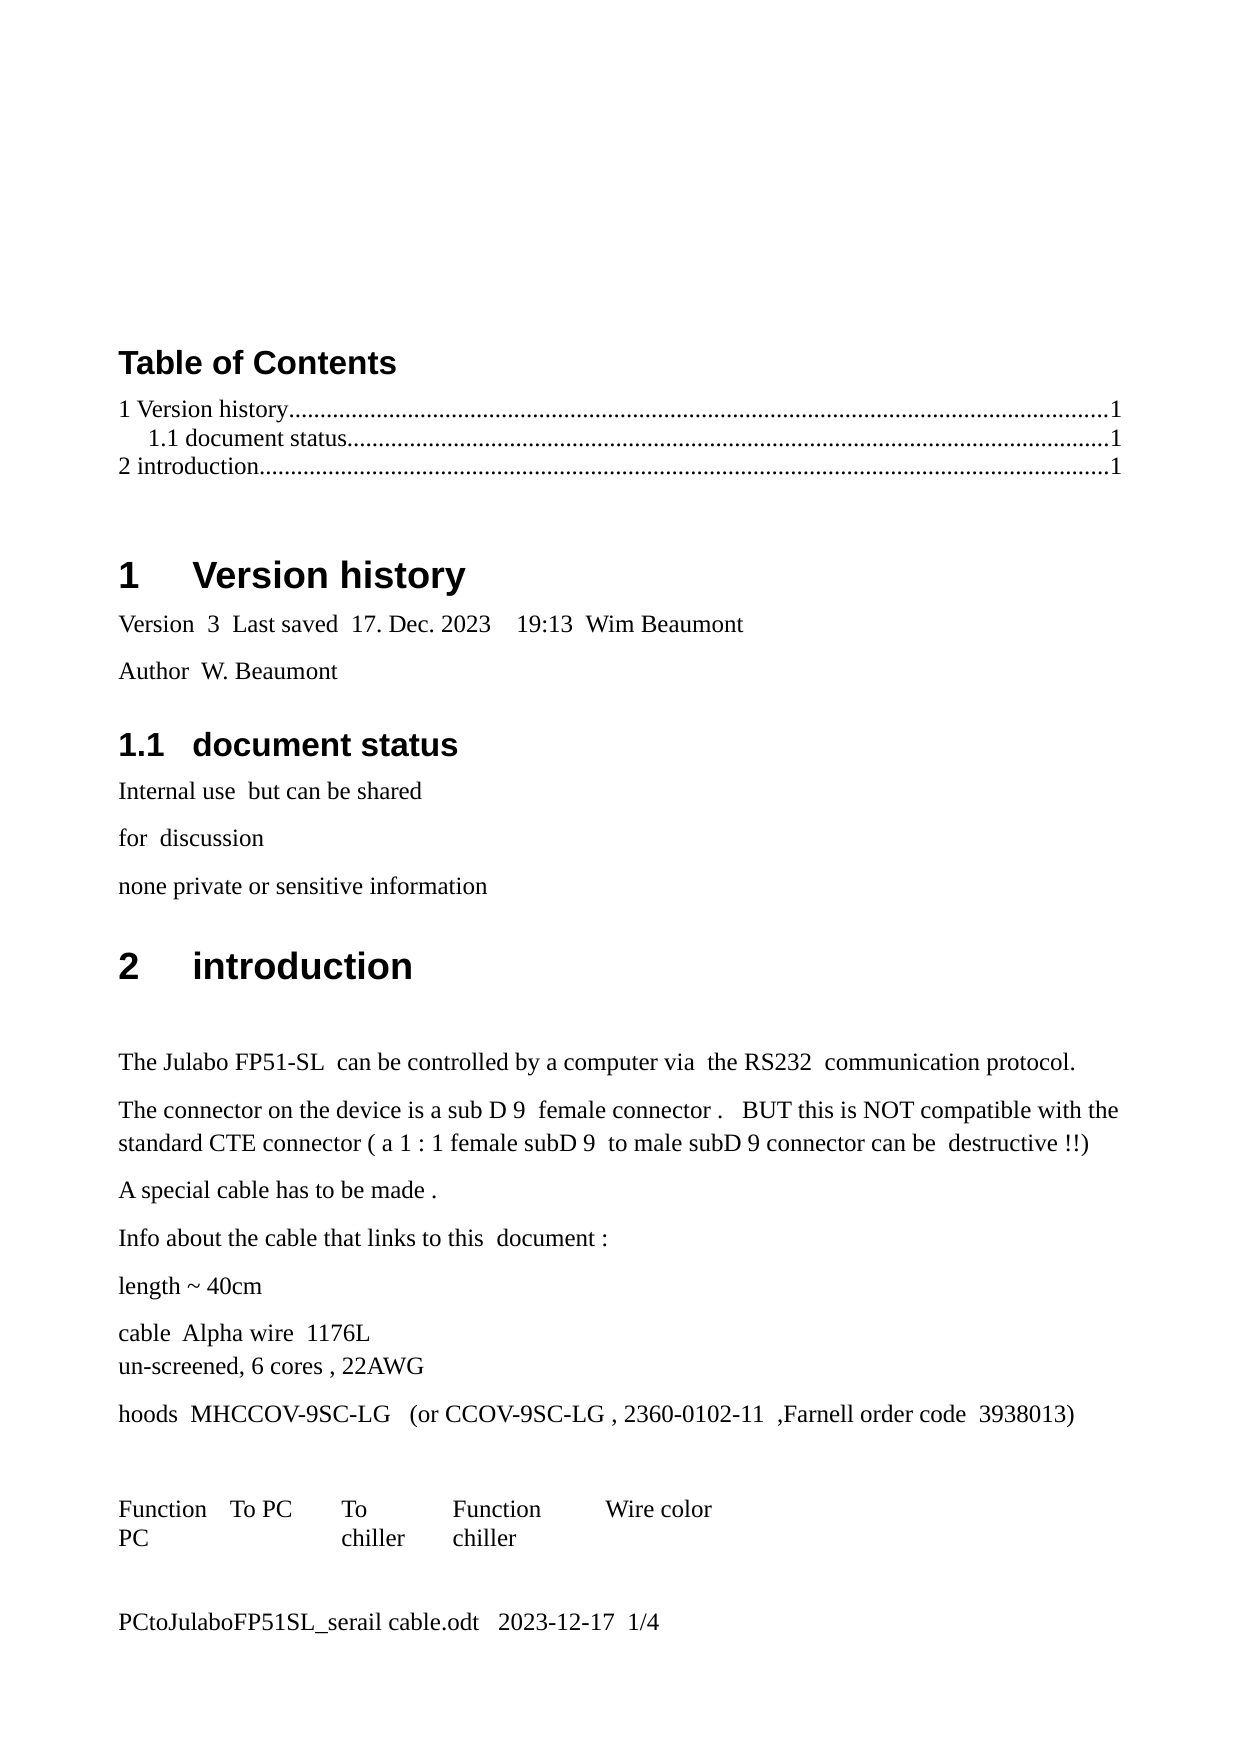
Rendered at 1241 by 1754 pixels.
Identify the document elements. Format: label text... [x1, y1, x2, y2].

text The Julabo FP51-SL can be controlled by a computer via the RS232 communication protocol. [118, 1047, 1122, 1076]
text The connector on the device is a sub D 9 female connector . BUT this is NOT compatible with the standard CTE connector ( a 1 : 1 female subD 9 to male subD 9 connector can be destructive !!) [118, 1095, 1122, 1157]
subtitle Version history [118, 553, 1122, 596]
text hoods MHCCOV-9SC-LG (or CCOV-9SC-LG , 2360-0102-11 ,Farnell order code 3938013) [118, 1399, 1122, 1428]
table_header Function chiller [453, 1494, 605, 1552]
subtitle introduction [118, 944, 1122, 987]
table_header To chiller [341, 1494, 452, 1552]
text 1 Version history 1 [118, 394, 1122, 423]
text Author W. Beaumont [118, 656, 1122, 685]
text Info about the cable that links to this document : [118, 1223, 1122, 1252]
text none private or sensitive information [118, 871, 1122, 900]
text Internal use but can be shared [118, 776, 1122, 804]
text A special cable has to be made . [118, 1176, 1122, 1204]
table_header Wire color [605, 1494, 793, 1552]
text Version 3 Last saved 17. Dec. 2023 19:13 Wim Beaumont [118, 609, 1122, 638]
text 1.1 document status 1 [148, 423, 1122, 451]
text for discussion [118, 823, 1122, 852]
table_header Function PC [118, 1494, 229, 1552]
text cable Alpha wire 1176L un-screened, 6 cores , 22AWG [118, 1318, 1122, 1380]
table_header To PC [230, 1494, 341, 1552]
subtitle Table of Contents [118, 343, 1122, 381]
text 2 introduction 1 [118, 451, 1122, 480]
text length ~ 40cm [118, 1271, 1122, 1299]
subtitle document status [118, 725, 1122, 763]
